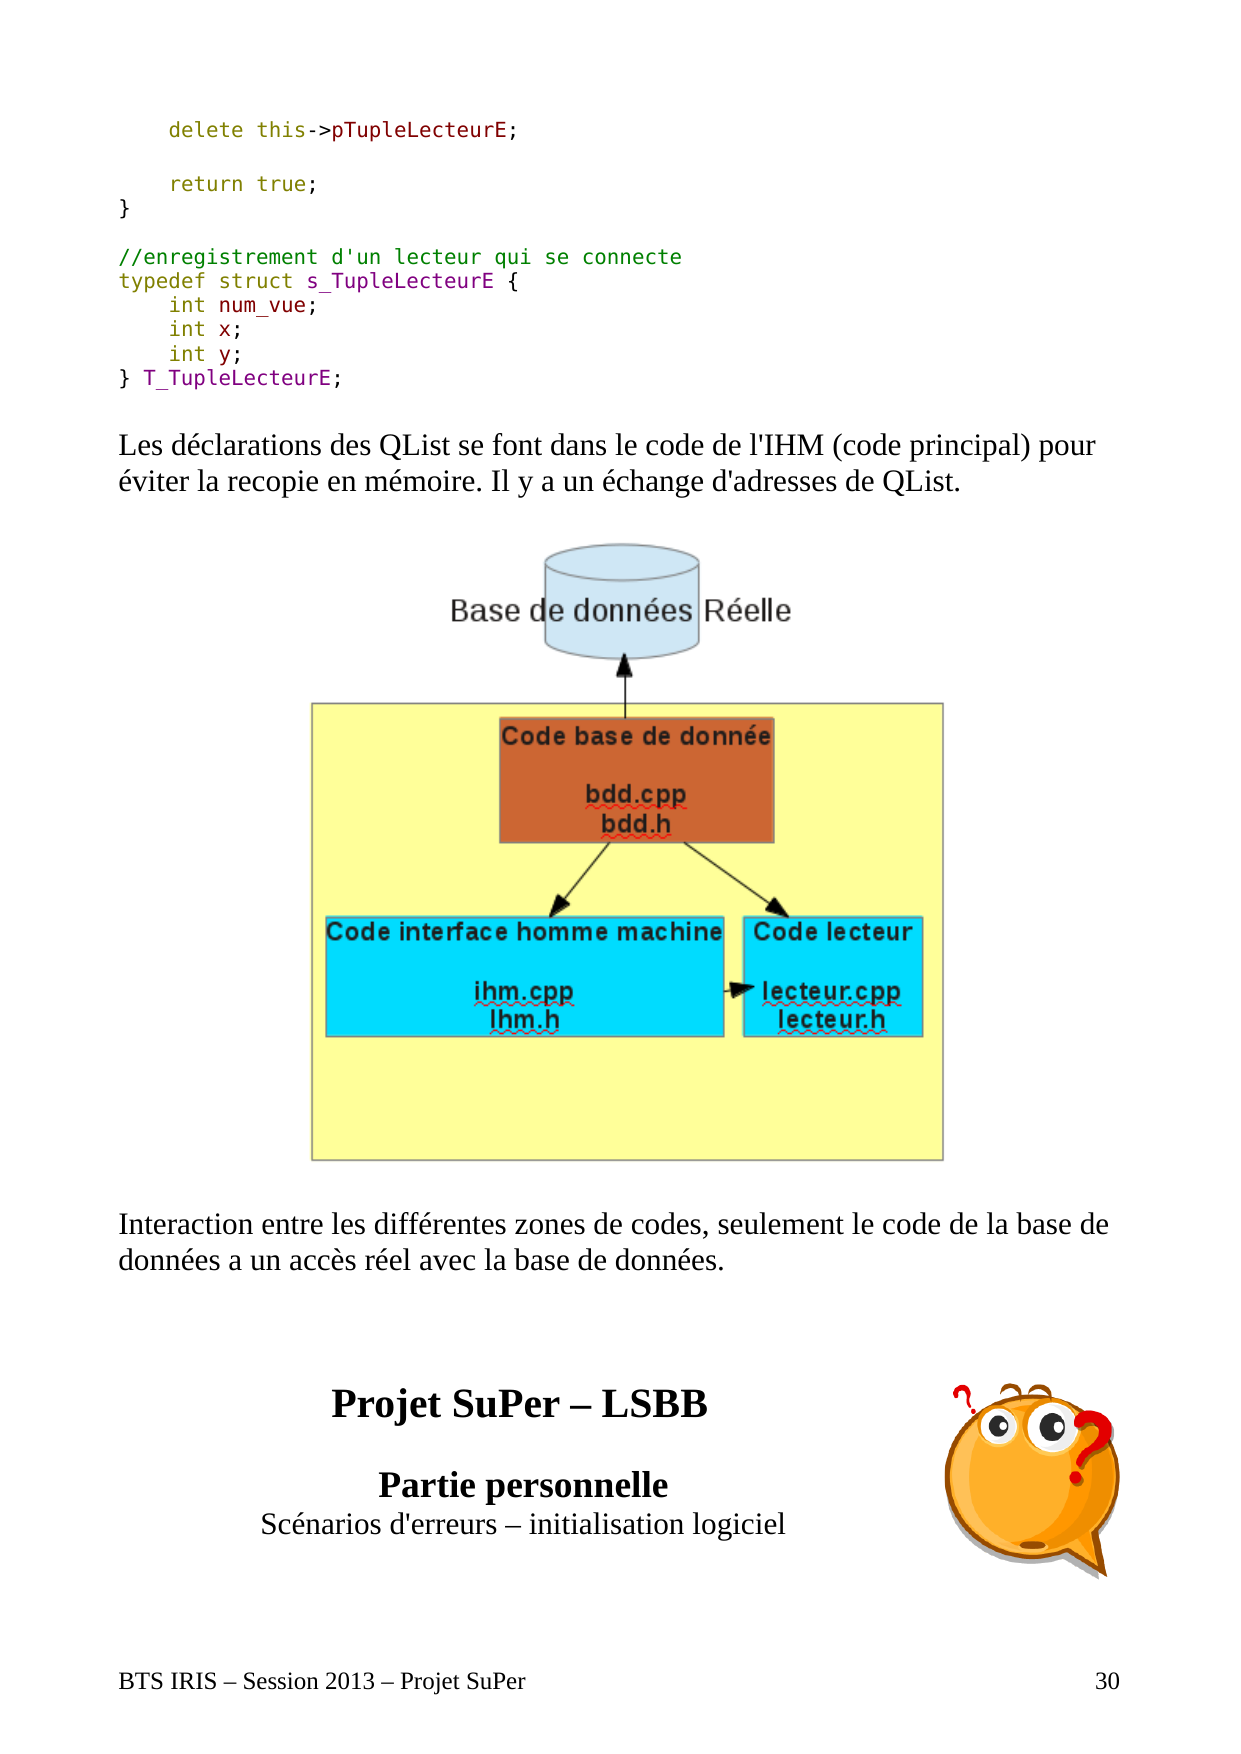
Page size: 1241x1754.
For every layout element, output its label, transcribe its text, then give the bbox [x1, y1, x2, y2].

picture [275, 534, 966, 1180]
text delete this->pTupleLecteurE; [118, 118, 1122, 142]
text Partie personnelle [118, 1462, 928, 1506]
text Projet SuPer – LSBB [118, 1378, 1122, 1426]
text } [118, 196, 1122, 220]
picture [928, 1382, 1125, 1580]
text return true; [118, 172, 1122, 196]
text Scénarios d'erreurs – initialisation logiciel [118, 1506, 928, 1541]
text Interaction entre les différentes zones de codes, seulement le code de la base de données a un accès réel avec la base de données. [118, 1205, 1122, 1277]
text int y; [118, 342, 1122, 366]
text int num_vue; [118, 293, 1122, 317]
text //enregistrement d'un lecteur qui se connecte [118, 245, 1122, 269]
text } T_TupleLecteurE; [118, 366, 1122, 390]
text Les déclarations des QList se font dans le code de l'IHM (code principal) pour éviter la recopie en mémoire. Il y a un échange d'adresses de QList. [118, 427, 1122, 498]
text int x; [118, 317, 1122, 342]
text typedef struct s_TupleLecteurE { [118, 269, 1122, 293]
